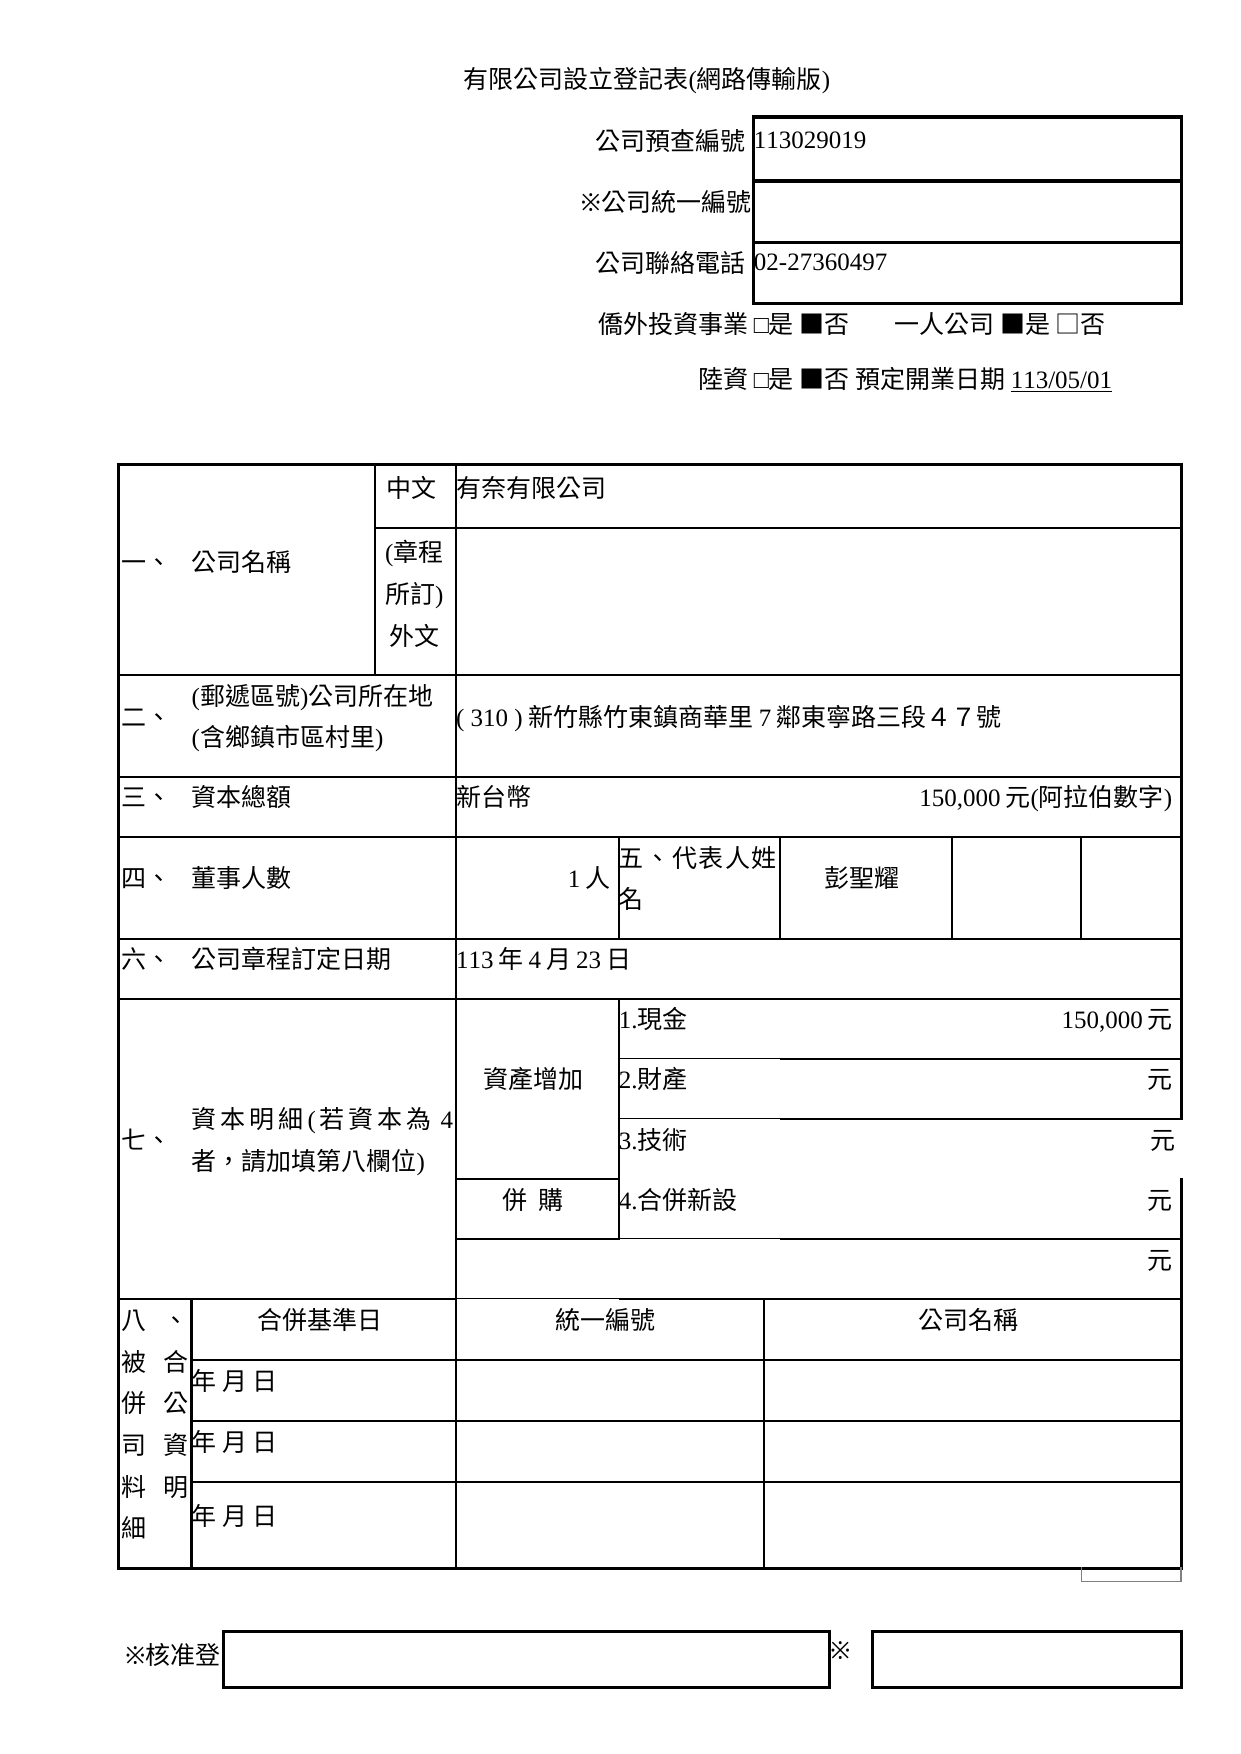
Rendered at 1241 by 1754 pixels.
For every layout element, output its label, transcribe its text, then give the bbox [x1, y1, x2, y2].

table_header 公司名稱 [191, 466, 374, 674]
table_cell [952, 1570, 983, 1581]
table_header 113029019 [755, 119, 1180, 179]
table_cell (郵遞區號)公司所在地 (含鄉鎮市區村里) [191, 676, 455, 776]
table_cell [983, 1570, 1081, 1581]
table_cell 年 月 日 [193, 1483, 455, 1567]
table_cell 年 月 日 [193, 1361, 455, 1419]
table_cell 統一編號 [457, 1299, 763, 1358]
table_cell 八、被合併公 司資料明 細 [120, 1300, 190, 1567]
table_cell ※公司統一編號 [579, 179, 752, 241]
table_cell (章程所訂) 外文 [376, 529, 455, 674]
table_cell [765, 1361, 1180, 1419]
table_cell 113年4月23日 [457, 940, 1180, 998]
table_cell [457, 529, 1180, 674]
table_header ※ [831, 1630, 871, 1686]
table_cell 2.財產 [620, 1059, 780, 1118]
table_cell 150,000元(阿拉伯數字) [571, 778, 1180, 836]
table_cell □是 ■否 預定開業日期 113/05/01 [754, 360, 1181, 415]
table_cell 年 月 日 [193, 1422, 455, 1481]
table_cell 元 [780, 1120, 1181, 1178]
table_cell [953, 838, 1080, 938]
table_header [225, 1633, 828, 1686]
table_cell [883, 1570, 952, 1581]
table_cell 1.現金 [620, 1000, 780, 1058]
table_cell 元 [780, 1060, 1180, 1118]
table_cell [457, 1483, 763, 1567]
table_cell [755, 183, 1180, 241]
table_cell [765, 1422, 1180, 1481]
table_cell [253, 1570, 375, 1581]
table_cell 六、 [120, 940, 191, 998]
table_cell [619, 1239, 780, 1298]
table_cell □是 ■否 一人公司 ■是 □否 [754, 305, 1181, 360]
table_cell [765, 1483, 1180, 1567]
table_header 有奈有限公司 [457, 466, 1180, 527]
table_cell [1082, 838, 1180, 938]
table_cell 4.合併新設 [620, 1178, 780, 1238]
table_cell [375, 1570, 456, 1581]
table_cell [456, 1570, 571, 1581]
table_cell 資本明細(若資本為4者，請加填第八欄位) [191, 1000, 455, 1298]
table_cell [118, 1570, 191, 1581]
table_cell [191, 1570, 253, 1581]
table_header 中文 [376, 466, 455, 527]
table_cell 彭聖耀 [781, 838, 951, 938]
table_header ※核准登 [118, 1630, 222, 1686]
table_header 公司預查編號 [579, 115, 752, 179]
table_cell 併 購 [457, 1180, 618, 1238]
table_cell [571, 1570, 618, 1581]
table_cell 元 [780, 1240, 1180, 1298]
table_cell 資產增加 [457, 1000, 618, 1178]
table_cell 董事人數 [191, 838, 455, 938]
text 有限公司設立登記表(網路傳輸版) [118, 59, 1181, 95]
table_cell [619, 1570, 763, 1581]
table_cell 資本總額 [191, 778, 455, 836]
table_cell 七、 [120, 1000, 191, 1298]
table_cell 僑外投資事業 [579, 302, 754, 360]
table_cell [457, 1422, 763, 1481]
table_cell 合併基準日 [193, 1300, 455, 1358]
table_header [118, 115, 352, 415]
table_cell [780, 1570, 883, 1581]
table_header [874, 1633, 1180, 1686]
table_cell 三、 [120, 778, 191, 836]
table_cell 五、代表人姓名 [620, 838, 779, 938]
table_cell 02-27360497 [755, 244, 1180, 302]
table_header 一、 [120, 466, 191, 674]
table_cell 公司聯絡電話 [579, 241, 752, 302]
table_cell 1人 [457, 838, 618, 938]
table_cell 新台幣 [457, 778, 571, 836]
table_cell [457, 1361, 763, 1419]
table_cell [1082, 1570, 1180, 1581]
table_cell [764, 1570, 780, 1581]
table_cell 陸資 [579, 360, 754, 415]
table_cell [457, 1240, 618, 1298]
table_cell 元 [780, 1178, 1180, 1238]
table_cell 150,000元 [780, 1000, 1180, 1058]
table_header [352, 115, 579, 415]
table_cell ( 310 ) 新竹縣竹東鎮商華里7鄰東寧路三段４７號 [457, 676, 1180, 776]
table_cell 3.技術 [620, 1119, 780, 1178]
table_cell 四、 [120, 838, 191, 938]
table_cell 公司名稱 [765, 1300, 1180, 1358]
table_cell 二、 [120, 676, 191, 776]
table_cell 公司章程訂定日期 [191, 940, 455, 998]
